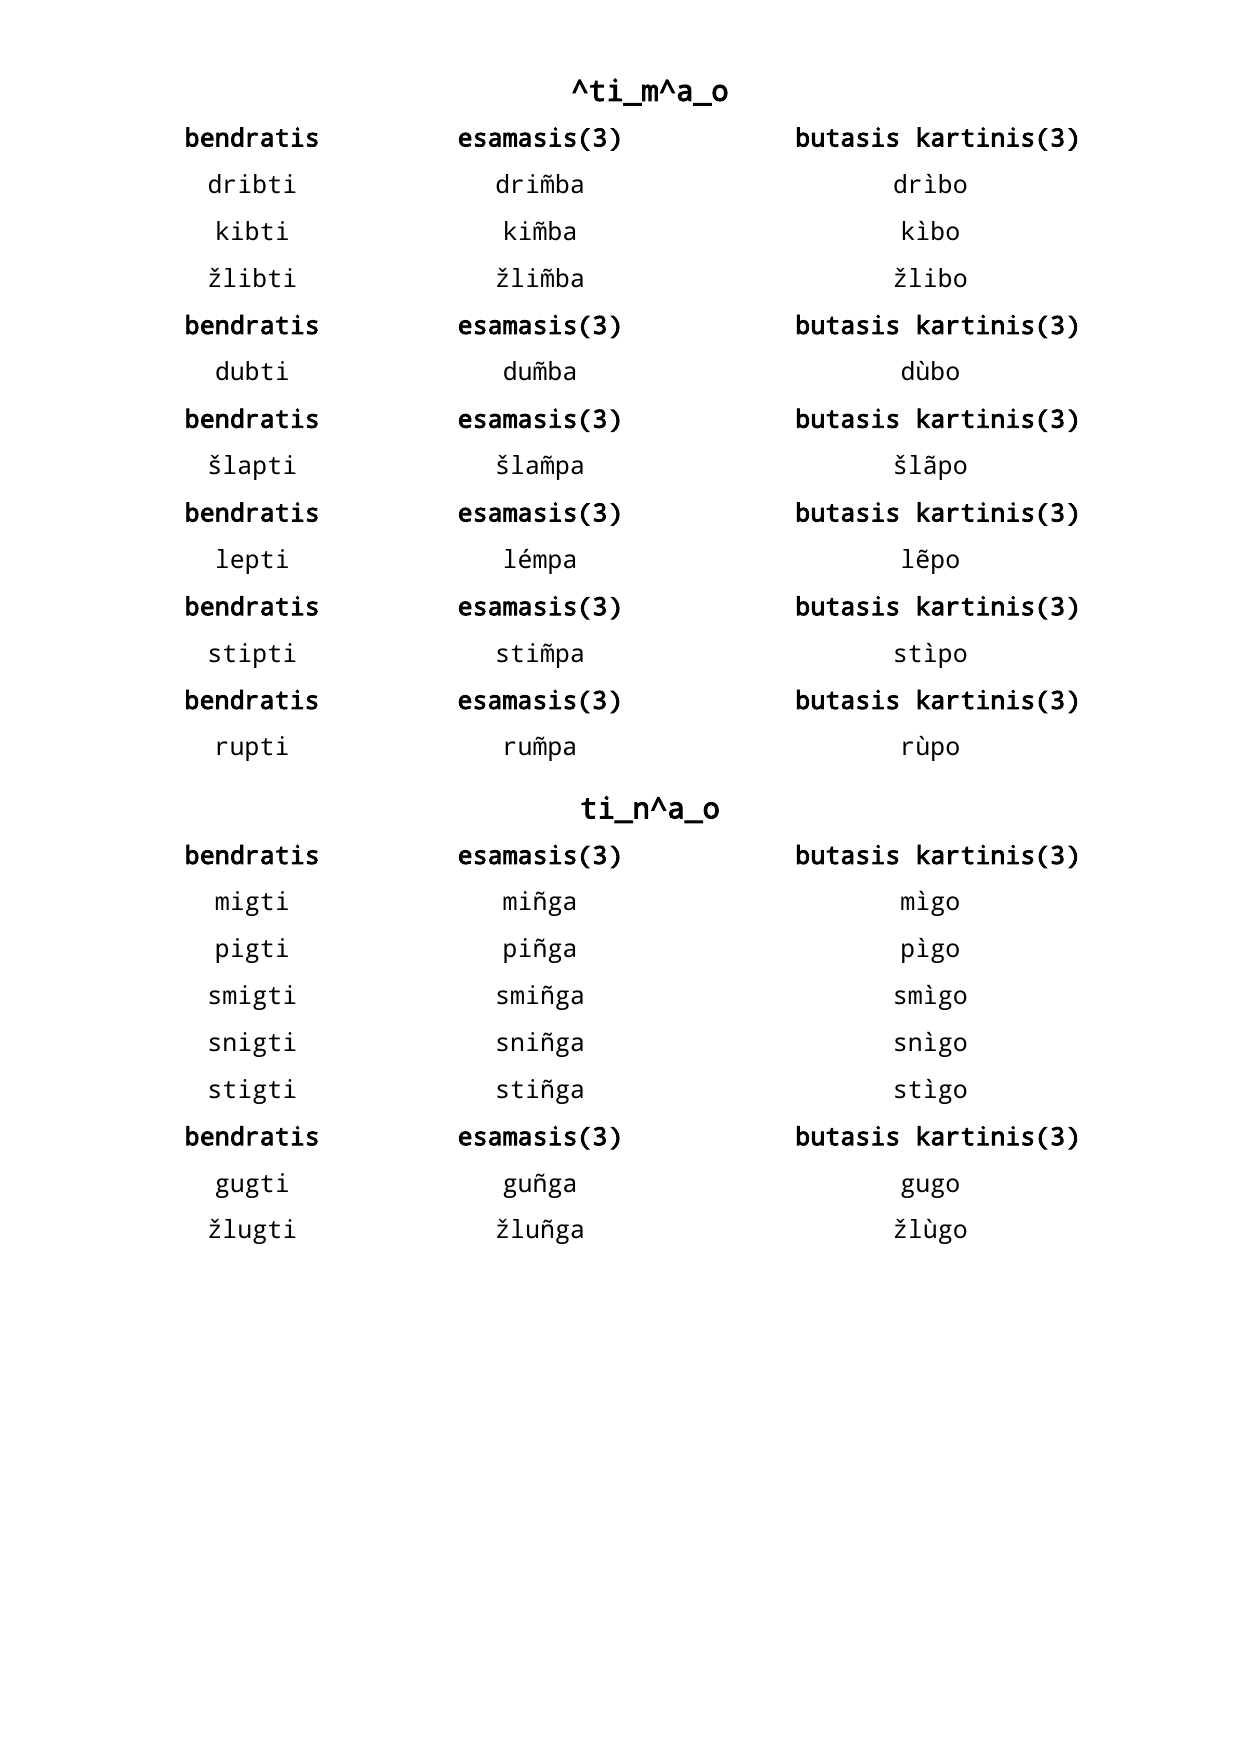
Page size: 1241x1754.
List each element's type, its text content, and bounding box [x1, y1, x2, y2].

table_header butasis kartinis(3) [694, 1119, 1181, 1166]
table_cell sniñga [386, 1025, 694, 1072]
table_header esamasis(3) [386, 1119, 694, 1166]
table_cell piñga [386, 932, 694, 978]
table_header butasis kartinis(3) [694, 589, 1181, 636]
table_cell lepti [118, 542, 386, 589]
table_cell gugti [118, 1166, 386, 1213]
table_cell kibti [118, 214, 386, 261]
table_header esamasis(3) [386, 402, 694, 448]
table_cell žluñga [386, 1213, 694, 1260]
table_cell migti [118, 885, 386, 932]
table_cell šlãpo [694, 449, 1181, 495]
table_header bendratis [118, 683, 386, 730]
table_cell stim̃pa [386, 636, 694, 683]
table_cell mìgo [694, 885, 1181, 932]
table_header esamasis(3) [386, 308, 694, 355]
table_cell šlapti [118, 449, 386, 495]
table_cell stìgo [694, 1072, 1181, 1119]
table_cell drim̃ba [386, 167, 694, 214]
table_header bendratis [118, 589, 386, 636]
table_cell smigti [118, 979, 386, 1025]
table_cell dribti [118, 167, 386, 214]
table_cell dum̃ba [386, 355, 694, 402]
table_header esamasis(3) [386, 495, 694, 542]
table_header bendratis [118, 308, 386, 355]
table_header esamasis(3) [386, 120, 694, 167]
table_cell snìgo [694, 1025, 1181, 1072]
table_header bendratis [118, 1119, 386, 1166]
subtitle ^ti_m^a_o [118, 74, 1181, 108]
table_header bendratis [118, 495, 386, 542]
table_cell dùbo [694, 355, 1181, 402]
table_cell guñga [386, 1166, 694, 1213]
table_cell snigti [118, 1025, 386, 1072]
subtitle ti_n^a_o [118, 791, 1181, 825]
table_cell kìbo [694, 214, 1181, 261]
table_cell žlibti [118, 261, 386, 308]
table_cell stìpo [694, 636, 1181, 683]
table_cell stiñga [386, 1072, 694, 1119]
table_cell gugo [694, 1166, 1181, 1213]
table_header esamasis(3) [386, 683, 694, 730]
table_cell smìgo [694, 979, 1181, 1025]
table_cell dubti [118, 355, 386, 402]
table_header bendratis [118, 120, 386, 167]
table_cell žlibo [694, 261, 1181, 308]
table_cell miñga [386, 885, 694, 932]
table_cell lémpa [386, 542, 694, 589]
table_cell smiñga [386, 979, 694, 1025]
table_cell rupti [118, 730, 386, 777]
table_cell pìgo [694, 932, 1181, 978]
table_header esamasis(3) [386, 589, 694, 636]
table_cell stigti [118, 1072, 386, 1119]
table_cell žlùgo [694, 1213, 1181, 1260]
table_header butasis kartinis(3) [694, 308, 1181, 355]
table_header esamasis(3) [386, 838, 694, 885]
table_cell rùpo [694, 730, 1181, 777]
table_header butasis kartinis(3) [694, 838, 1181, 885]
table_header bendratis [118, 402, 386, 448]
table_cell pigti [118, 932, 386, 978]
table_cell kim̃ba [386, 214, 694, 261]
table_header bendratis [118, 838, 386, 885]
table_cell šlam̃pa [386, 449, 694, 495]
table_header butasis kartinis(3) [694, 495, 1181, 542]
table_header butasis kartinis(3) [694, 402, 1181, 448]
table_cell žlugti [118, 1213, 386, 1260]
table_header butasis kartinis(3) [694, 120, 1181, 167]
table_cell žlim̃ba [386, 261, 694, 308]
table_cell stipti [118, 636, 386, 683]
table_cell lẽpo [694, 542, 1181, 589]
table_cell rum̃pa [386, 730, 694, 777]
table_cell drìbo [694, 167, 1181, 214]
table_header butasis kartinis(3) [694, 683, 1181, 730]
